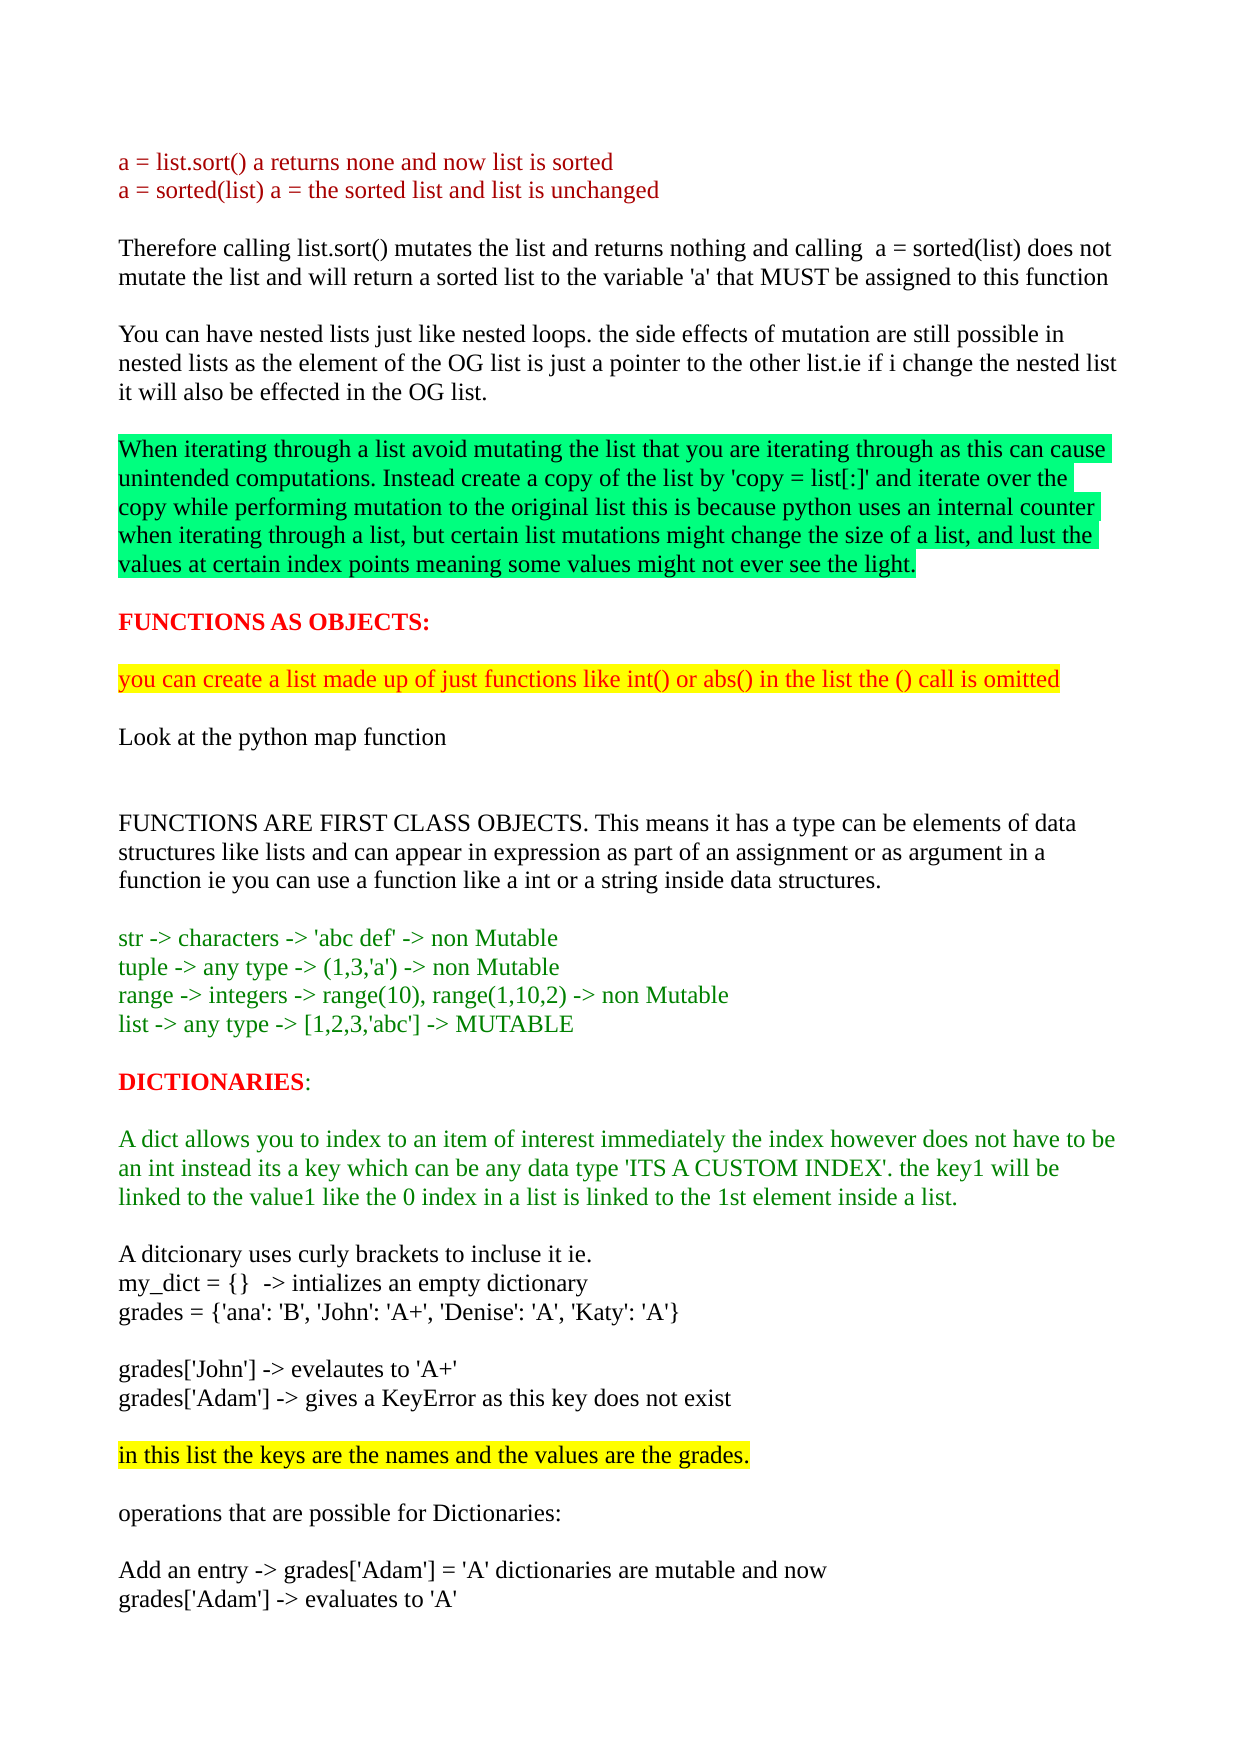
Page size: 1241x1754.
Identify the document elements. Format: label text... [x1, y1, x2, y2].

text list -> any type -> [1,2,3,'abc'] -> MUTABLE [118, 1009, 1122, 1038]
text FUNCTIONS AS OBJECTS: [118, 607, 1122, 636]
text str -> characters -> 'abc def' -> non Mutable [118, 923, 1122, 952]
text grades = {'ana': 'B', 'John': 'A+', 'Denise': 'A', 'Katy': 'A'} [118, 1297, 1122, 1326]
text Therefore calling list.sort() mutates the list and returns nothing and calling a = sorted(list) does not mutate the list and will return a sorted list to the variable 'a' that MUST be assigned to this function [118, 233, 1122, 291]
text FUNCTIONS ARE FIRST CLASS OBJECTS. This means it has a type can be elements of data structures like lists and can appear in expression as part of an assignment or as argument in a function ie you can use a function like a int or a string inside data structures. [118, 808, 1122, 894]
text in this list the keys are the names and the values are the grades. [118, 1441, 1122, 1469]
text a = list.sort() a returns none and now list is sorted [118, 147, 1122, 176]
text You can have nested lists just like nested loops. the side effects of mutation are still possible in nested lists as the element of the OG list is just a pointer to the other list.ie if i change the nested list it will also be effected in the OG list. [118, 319, 1122, 406]
text DICTIONARIES: [118, 1067, 1122, 1096]
text A ditcionary uses curly brackets to incluse it ie. [118, 1239, 1122, 1268]
text A dict allows you to index to an item of interest immediately the index however does not have to be an int instead its a key which can be any data type 'ITS A CUSTOM INDEX'. the key1 will be linked to the value1 like the 0 index in a list is linked to the 1st element inside a list. [118, 1124, 1122, 1211]
text grades['Adam'] -> evaluates to 'A' [118, 1584, 1122, 1613]
text operations that are possible for Dictionaries: [118, 1498, 1122, 1527]
text tuple -> any type -> (1,3,'a') -> non Mutable [118, 952, 1122, 981]
text my_dict = {} -> intializes an empty dictionary [118, 1268, 1122, 1297]
text a = sorted(list) a = the sorted list and list is unchanged [118, 176, 1122, 204]
text range -> integers -> range(10), range(1,10,2) -> non Mutable [118, 981, 1122, 1009]
text grades['Adam'] -> gives a KeyError as this key does not exist [118, 1383, 1122, 1412]
text Add an entry -> grades['Adam'] = 'A' dictionaries are mutable and now [118, 1556, 1122, 1584]
text When iterating through a list avoid mutating the list that you are iterating through as this can cause unintended computations. Instead create a copy of the list by 'copy = list[:]' and iterate over the copy while performing mutation to the original list this is because python uses an internal counter when iterating through a list, but certain list mutations might change the size of a list, and lust the values at certain index points meaning some values might not ever see the light. [118, 434, 1122, 578]
text Look at the python map function [118, 722, 1122, 751]
text grades['John'] -> evelautes to 'A+' [118, 1354, 1122, 1383]
text you can create a list made up of just functions like int() or abs() in the list the () call is omitted [118, 664, 1122, 693]
